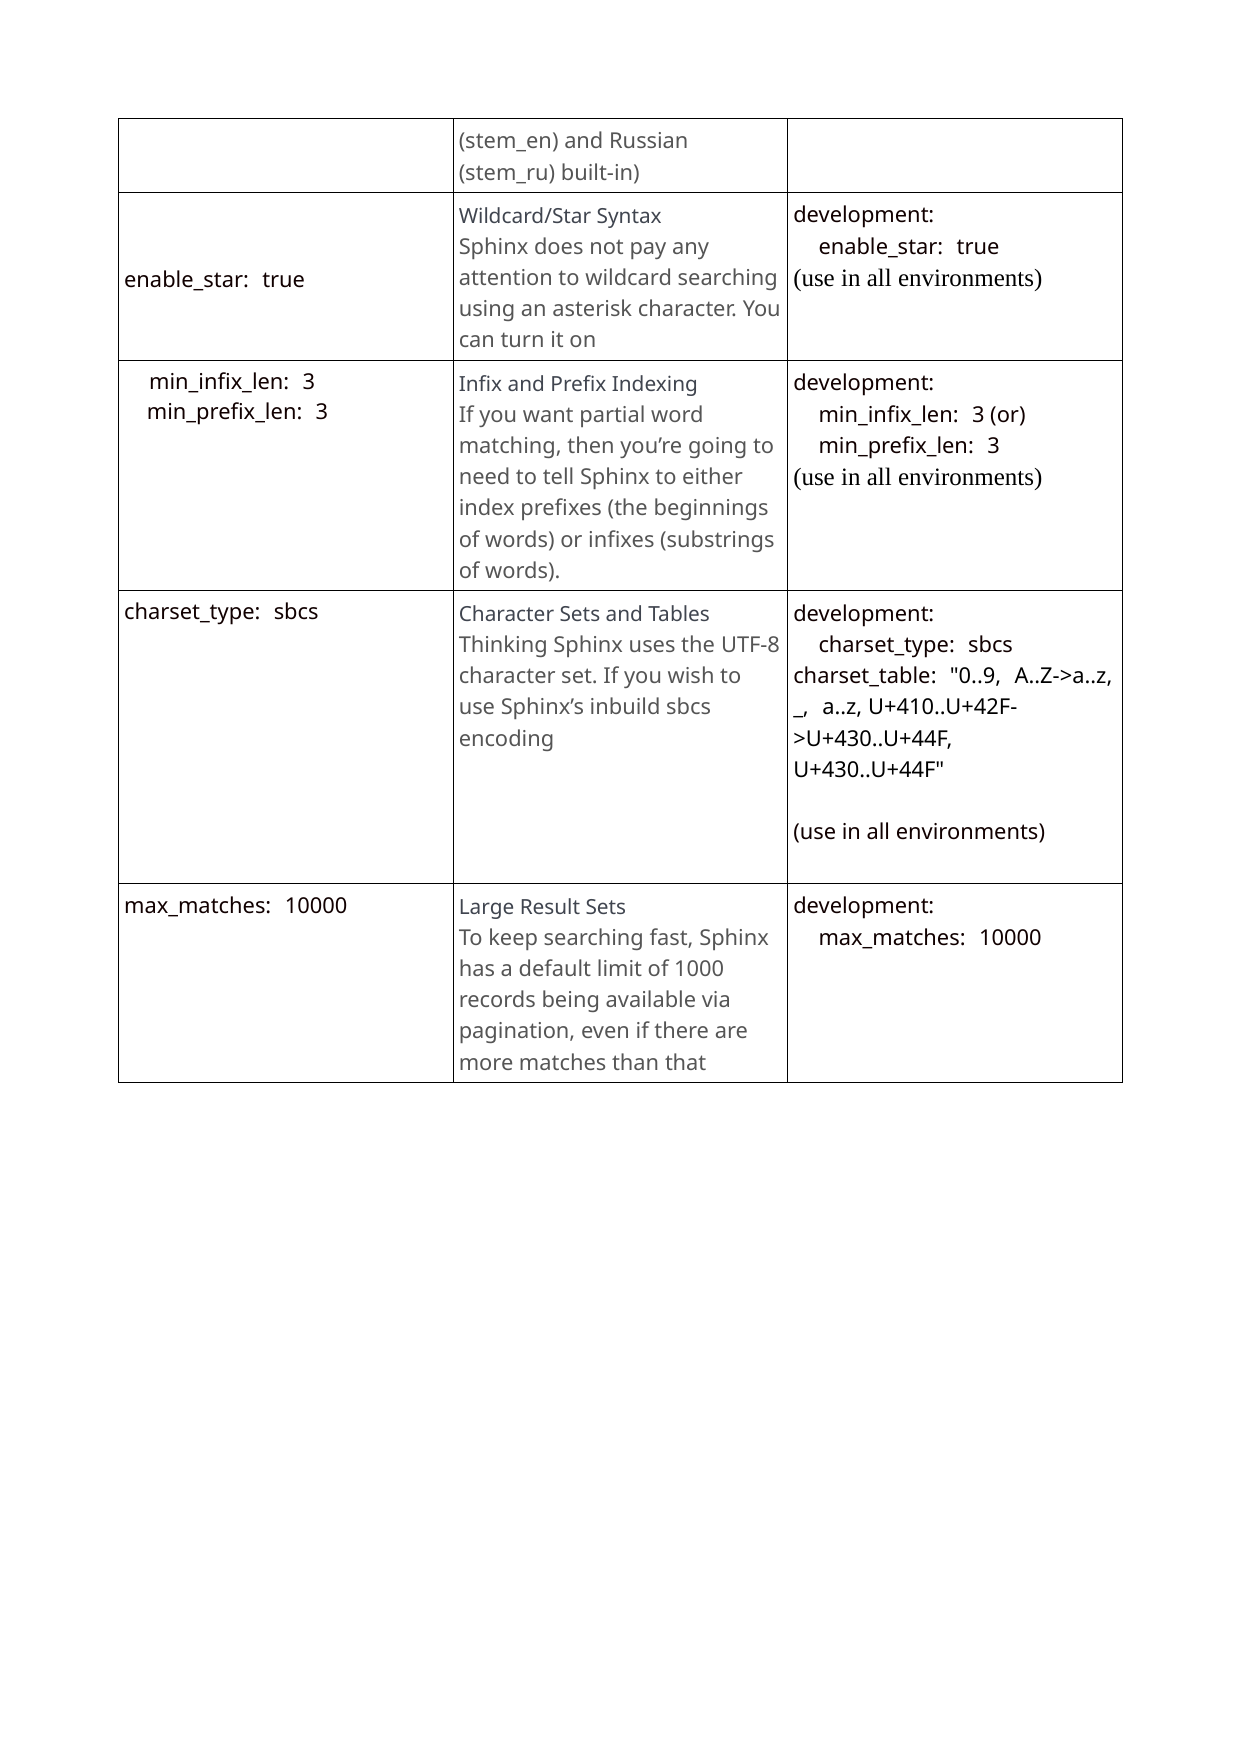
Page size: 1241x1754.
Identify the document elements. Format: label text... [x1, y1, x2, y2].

table_cell charset_type: sbcs [119, 591, 453, 883]
table_cell (stem_en) and Russian (stem_ru) built-in) [454, 119, 787, 192]
table_cell development: charset_type: sbcs charset_table: "0..9, A..Z->a..z, _, a..z, U+410..U+42F->U+430..U+44F, U+430..U+44F" (use in all environments) [788, 591, 1122, 883]
table_cell Character Sets and Tables Thinking Sphinx uses the UTF-8 character set. If you wish to use Sphinx’s inbuild sbcs encoding [454, 591, 787, 883]
table_cell max_matches: 10000 [119, 884, 453, 1082]
table_cell development: max_matches: 10000 [788, 884, 1122, 1082]
table_cell [788, 119, 1122, 192]
table_cell development: min_infix_len: 3 (or) min_prefix_len: 3 (use in all environments) [788, 361, 1122, 590]
table_cell Wildcard/Star Syntax Sphinx does not pay any attention to wildcard searching using an asterisk character. You can turn it on [454, 193, 787, 360]
table_cell development: enable_star: true (use in all environments) [788, 193, 1122, 360]
table_cell Infix and Prefix Indexing If you want partial word matching, then you’re going to need to tell Sphinx to either index prefixes (the beginnings of words) or infixes (substrings of words). [454, 361, 787, 590]
table_cell enable_star: true [119, 193, 453, 360]
table_cell Large Result Sets To keep searching fast, Sphinx has a default limit of 1000 records being available via pagination, even if there are more matches than that [454, 884, 787, 1082]
table_cell [119, 119, 453, 192]
table_cell min_infix_len: 3 min_prefix_len: 3 [119, 361, 453, 590]
